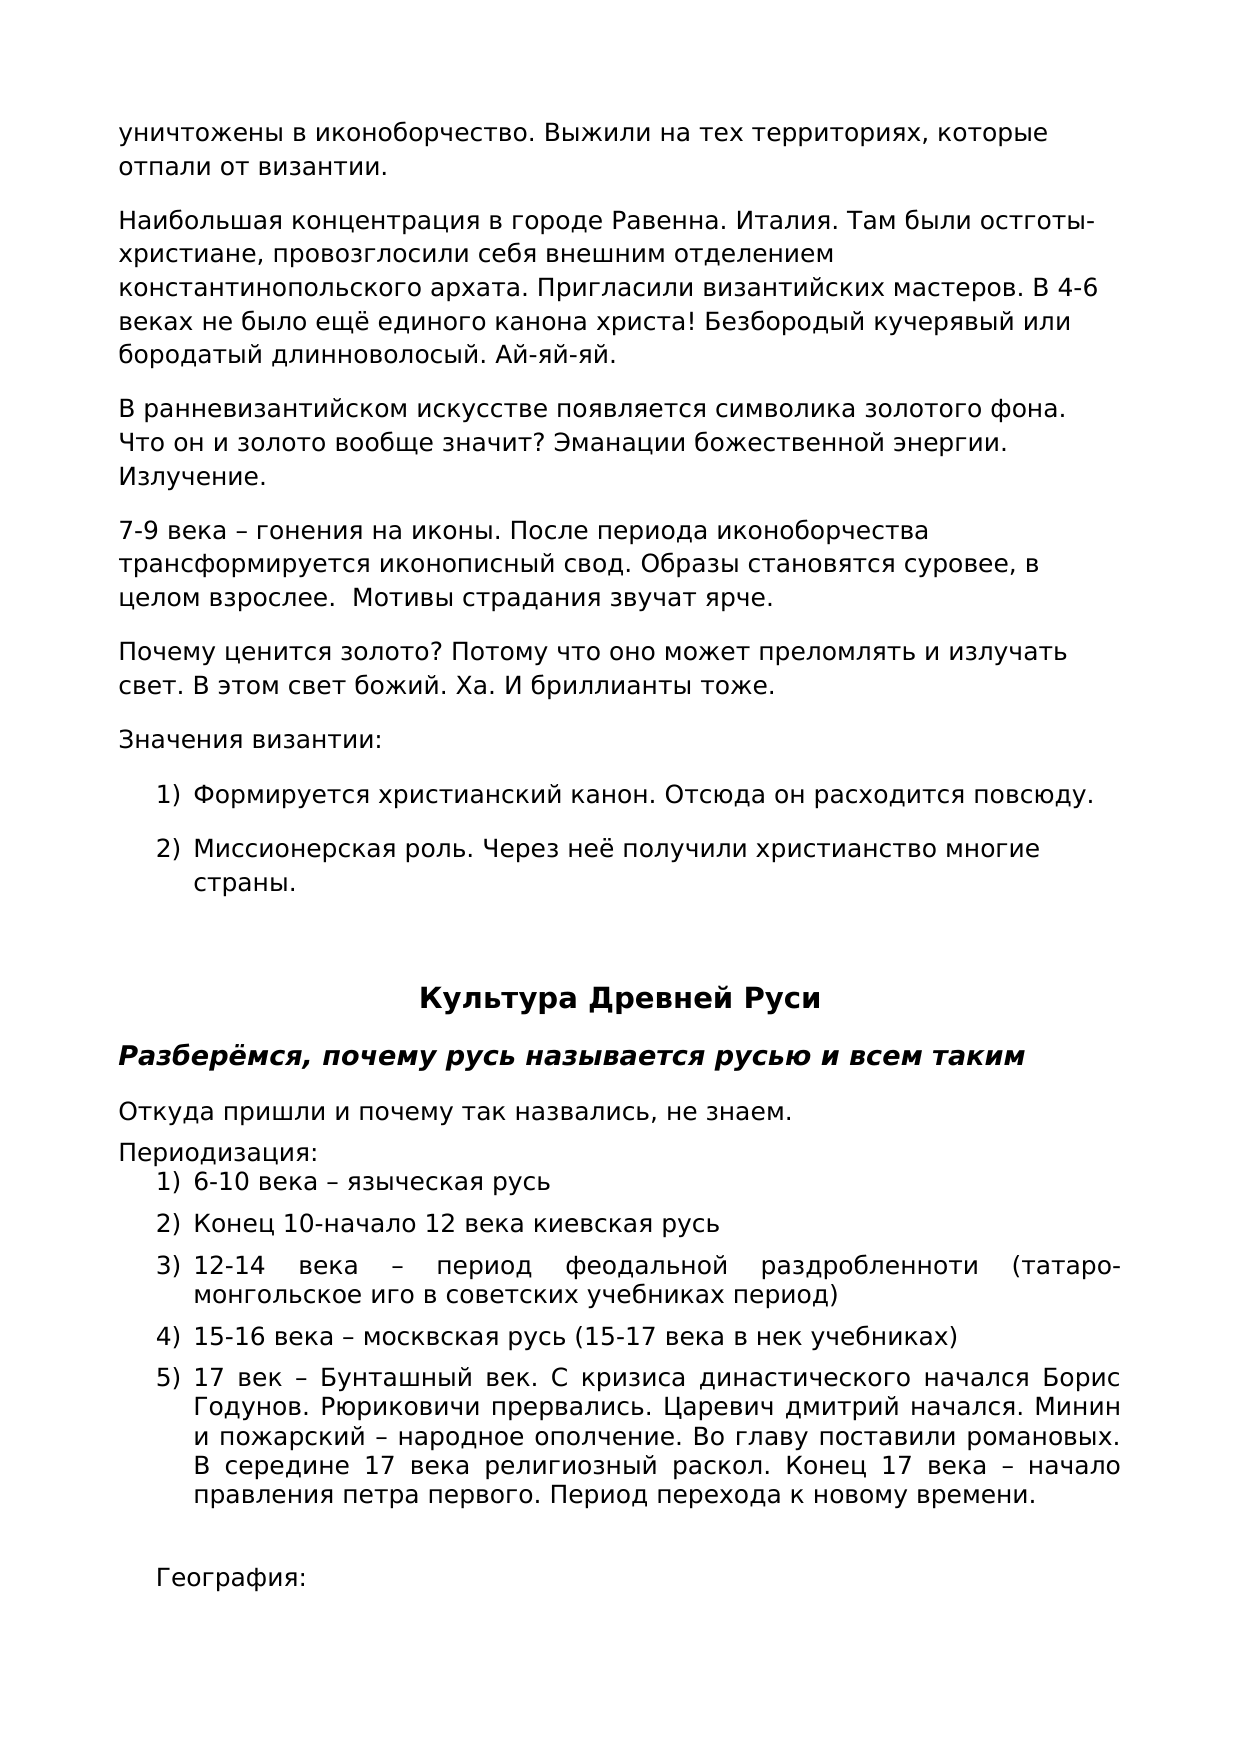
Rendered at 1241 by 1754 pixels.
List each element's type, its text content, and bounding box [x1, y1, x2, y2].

list Миссионерская роль. Через неё получили христианство многие страны. [156, 834, 1122, 897]
list 15-16 века – москвская русь (15-17 века в нек учебниках) [156, 1322, 1122, 1351]
text География: [156, 1563, 1122, 1592]
text Почему ценится золото? Потому что оно может преломлять и излучать свет. В этом свет божий. Ха. И бриллианты тоже. [118, 637, 1122, 700]
text Значения византии: [118, 725, 1122, 754]
list 12-14 века – период феодальной раздробленноти (татаро-монгольское иго в советских учебниках период) [156, 1251, 1122, 1309]
subtitle Разберёмся, почему русь называется русью и всем таким [118, 1041, 1122, 1072]
list Формируется христианский канон. Отсюда он расходится повсюду. [156, 780, 1122, 809]
text 7-9 века – гонения на иконы. После периода иконоборчества трансформируется иконописный свод. Образы становятся суровее, в целом взрослее. Мотивы страдания звучат ярче. [118, 516, 1122, 612]
list Конец 10-начало 12 века киевская русь [156, 1209, 1122, 1238]
text Наибольшая концентрация в городе Равенна. Италия. Там были остготы-христиане, провозглосили себя внешним отделением константинопольского архата. Пригласили византийских мастеров. В 4-6 веках не было ещё единого канона христа! Безбородый кучерявый или бородатый длинноволосый. Ай-яй-яй. [118, 206, 1122, 369]
text Периодизация: [118, 1138, 1122, 1167]
list 17 век – Бунташный век. С кризиса династического начался Борис Годунов. Рюриковичи прервались. Царевич дмитрий начался. Минин и пожарский – народное ополчение. Во главу поставили романовых. В середине 17 века религиозный раскол. Конец 17 века – начало правления петра первого. Период перехода к новому времени. [156, 1363, 1122, 1509]
text уничтожены в иконоборчество. Выжили на тех территориях, которые отпали от византии. [118, 118, 1122, 181]
subtitle Культура Древней Руси [118, 981, 1122, 1015]
text В ранневизантийском искусстве появляется символика золотого фона. Что он и золото вообще значит? Эманации божественной энергии. Излучение. [118, 394, 1122, 491]
list 6-10 века – языческая русь [156, 1167, 1122, 1197]
text Откуда пришли и почему так назвались, не знаем. [118, 1097, 1122, 1126]
